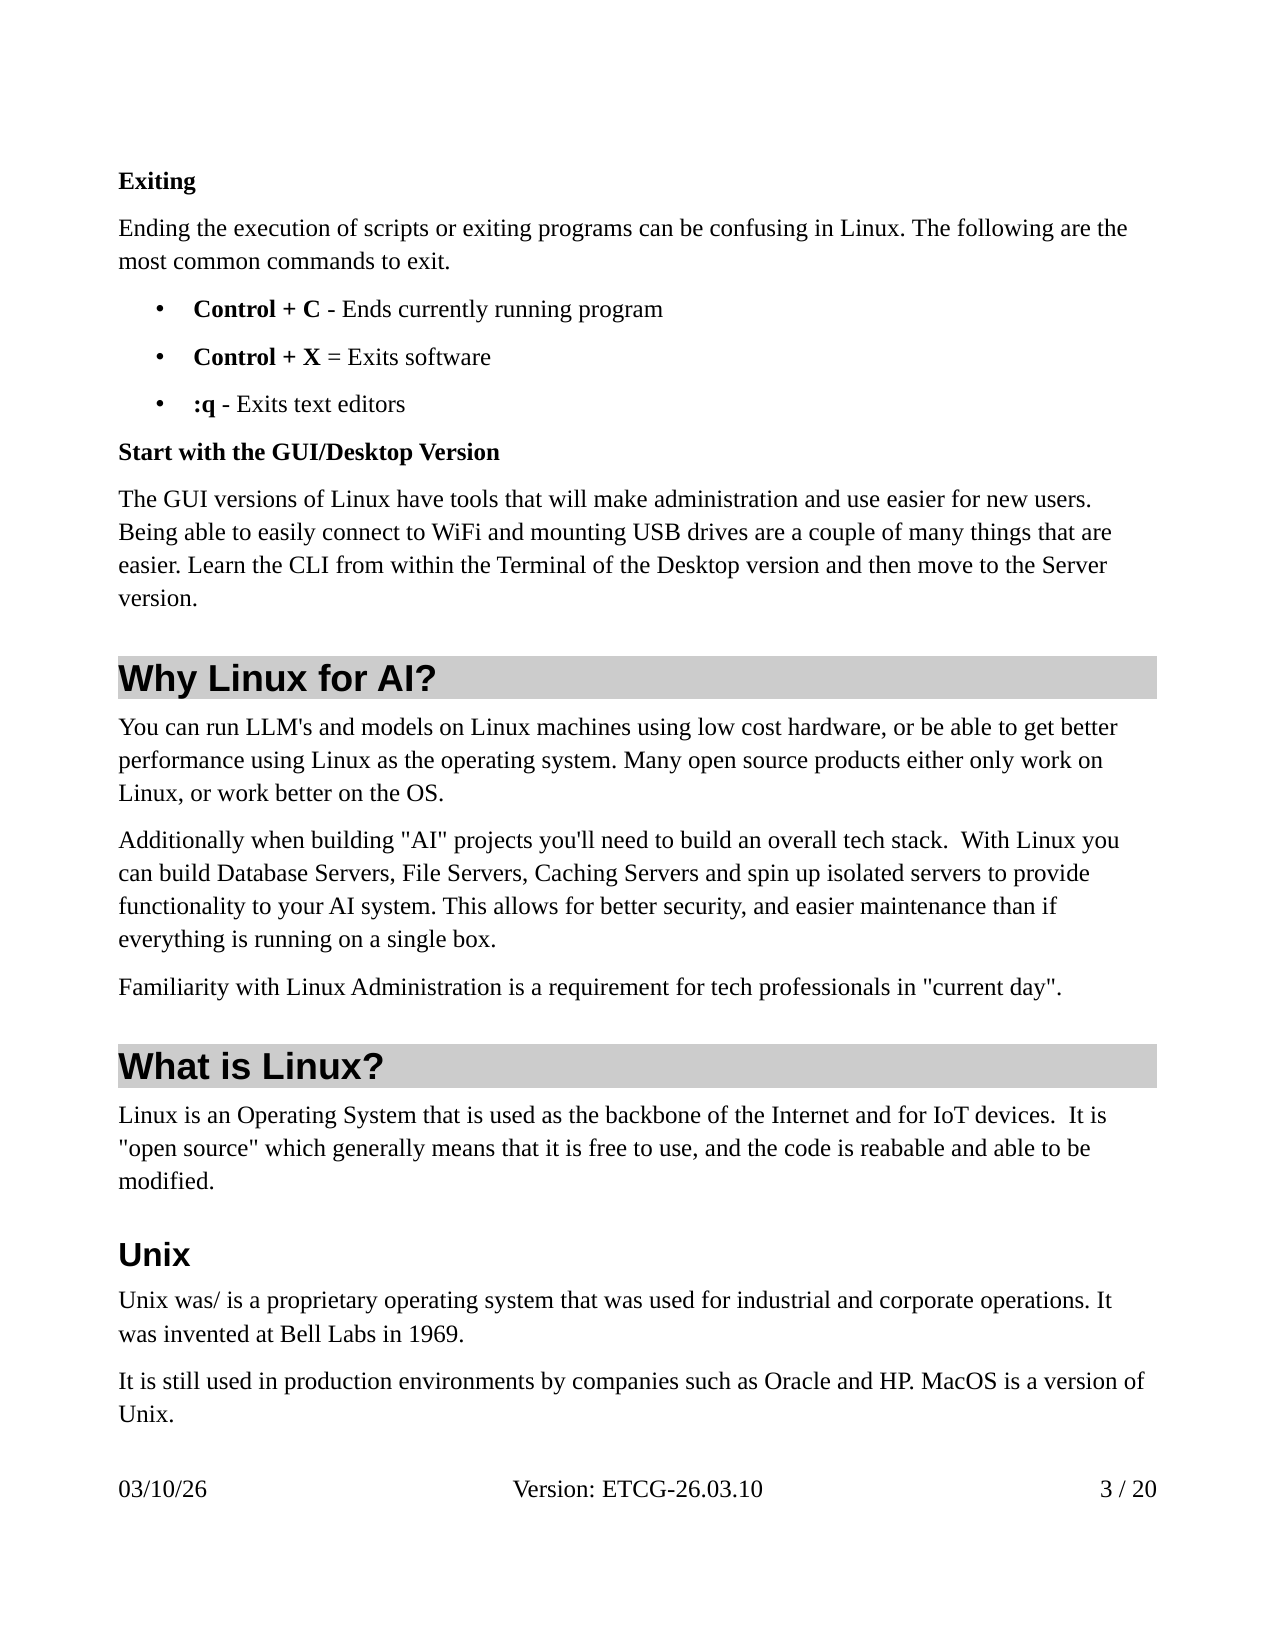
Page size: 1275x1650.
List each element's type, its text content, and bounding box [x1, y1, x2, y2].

subtitle Why Linux for AI? [118, 656, 1157, 699]
text Linux is an Operating System that is used as the backbone of the Internet and for IoT devices. It is "open source" which generally means that it is free to use, and the code is reabable and able to be modified. [118, 1100, 1157, 1195]
subtitle Unix [118, 1235, 1157, 1273]
text Ending the execution of scripts or exiting programs can be confusing in Linux. The following are the most common commands to exit. [118, 213, 1157, 275]
text Start with the GUI/Desktop Version [118, 437, 1157, 466]
text The GUI versions of Linux have tools that will make administration and use easier for new users. Being able to easily connect to WiFi and mounting USB drives are a couple of many things that are easier. Learn the CLI from within the Terminal of the Desktop version and then move to the Server version. [118, 484, 1157, 612]
text You can run LLM's and models on Linux machines using low cost hardware, or be able to get better performance using Linux as the operating system. Many open source products either only work on Linux, or work better on the OS. [118, 712, 1157, 806]
text It is still used in production environments by companies such as Oracle and HP. MacOS is a version of Unix. [118, 1366, 1157, 1428]
text Familiarity with Linux Administration is a requirement for tech professionals in "current day". [118, 972, 1157, 1001]
text Unix was/ is a proprietary operating system that was used for industrial and corporate operations. It was invented at Bell Labs in 1969. [118, 1286, 1157, 1347]
subtitle What is Linux? [118, 1044, 1157, 1088]
list Control + X = Exits software [156, 342, 1157, 370]
list :q - Exits text editors [156, 389, 1157, 418]
text Additionally when building "AI" projects you'll need to build an overall tech stack. With Linux you can build Database Servers, File Servers, Caching Servers and spin up isolated servers to provide functionality to your AI system. This allows for better security, and easier maintenance than if everything is running on a single box. [118, 825, 1157, 953]
list Control + C - Ends currently running program [156, 294, 1157, 323]
text Exiting [118, 166, 1157, 194]
